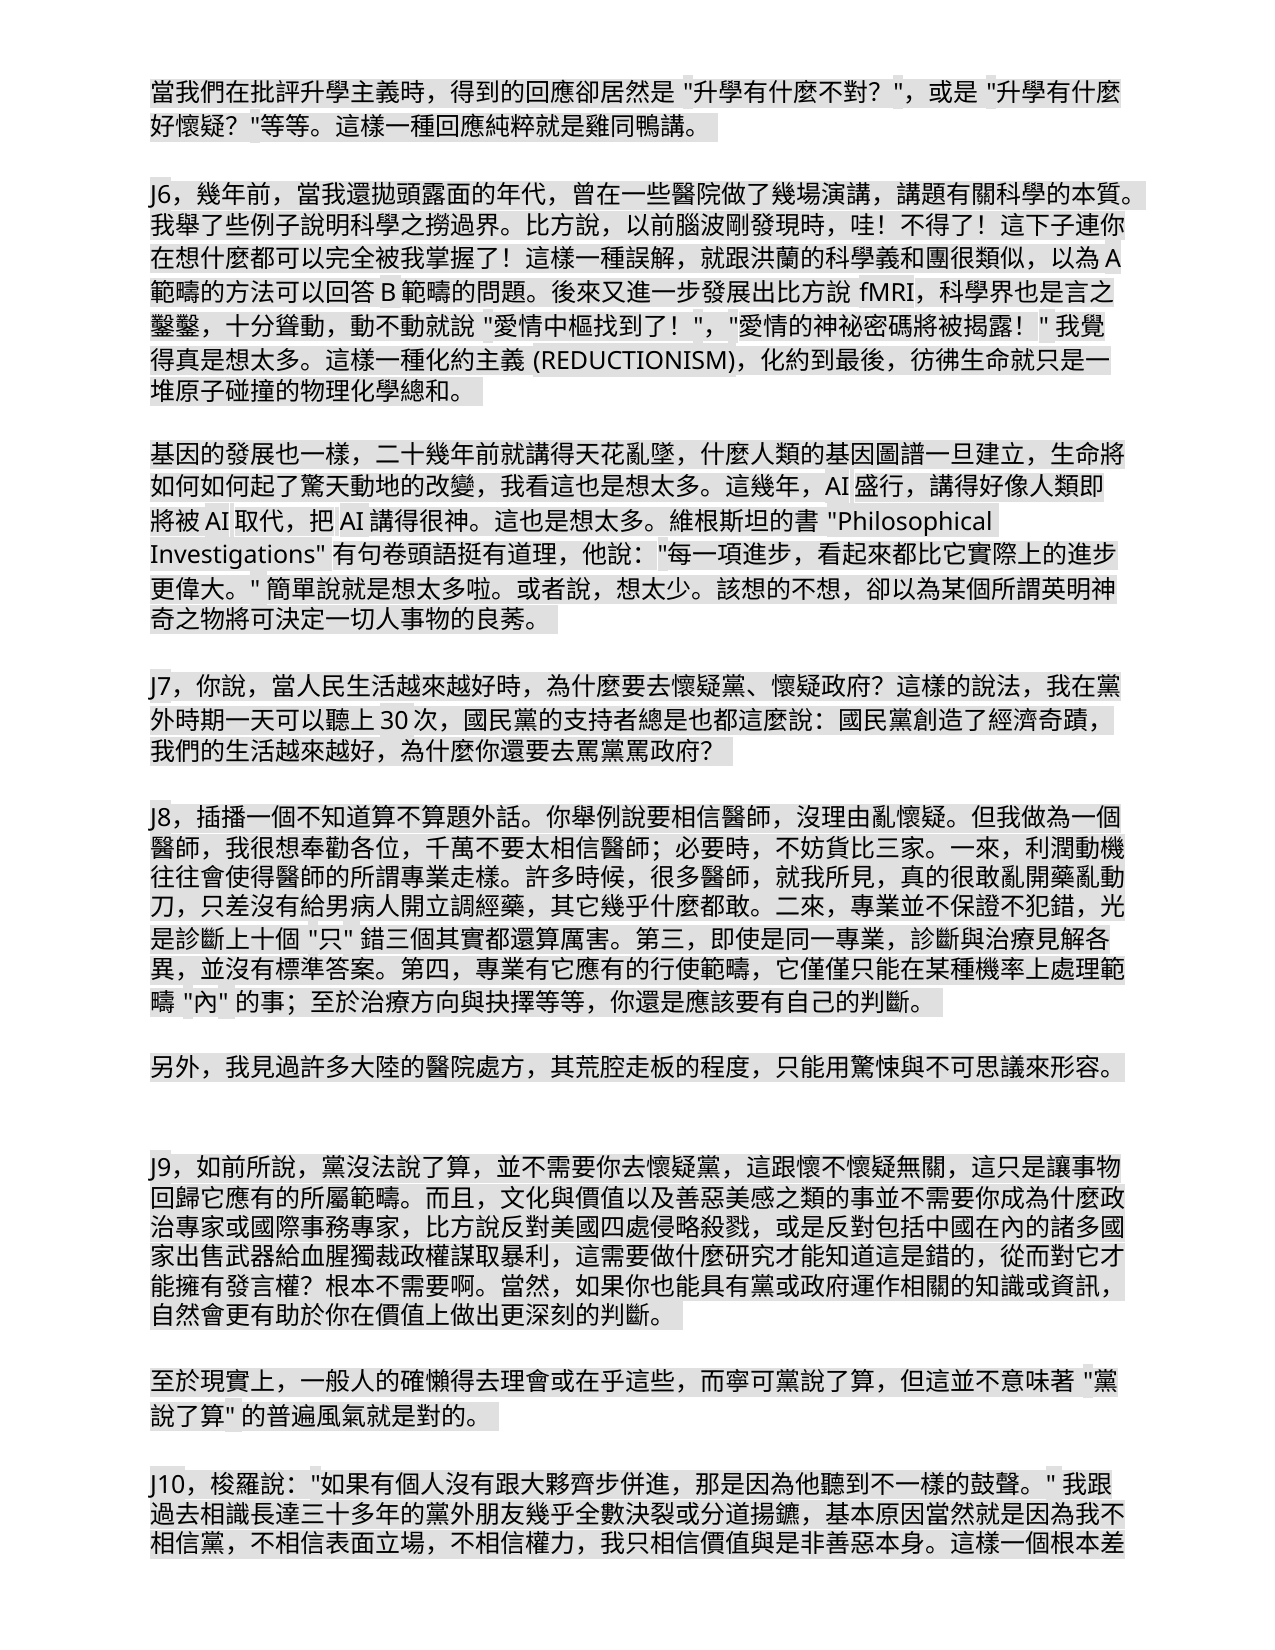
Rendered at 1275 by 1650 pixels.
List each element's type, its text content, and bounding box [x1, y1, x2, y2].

text J. 重播 J1：我完全沒有在講哲學或所謂歷史決定論啦，只是在講一些 "xx決定論" 式的腦殘思維。對於你的回應，我其實也只能把講過的話再重播一遍，基本上那是一種雞同鴨講。就比方說，當我們批評科學主義 (scientism) 時，意思是說，科學無法解決科學以外的問題，但很多人卻獨尊所謂科學，以之檢驗一切。霍金就是這類科學主義的代表人。相信科學是好的，但科學主義卻只是一種高級迷信。 或者比方說批評升學主義，意思當然不是反對升學。如果能懂得這一點，基本上應該就能懂得我所要講的一切。專業主義也一樣，專家很棒，但專家只能處理某些專業範圍內的問題，它沒法包山包海。政府或黨也一樣，透過權力處理的只是跟權力有關的問題，但人類的生活卻不是由權力所全面涵蓋。 J2：還有，之前說過：所謂人民 "都" 過得 "很好"，因此黨說了算，沒有理由不相信黨，沒有理由不相信政府；這樣一種思維只是一種自欺欺人的幻覺。生活過得好不好並不僅僅只是一種經濟數據。我看很多比我還窮的人，生活顯然過得比我好很多；我常覺得痛苦到幾乎活不下去。好不好不是一種科學，不是一種標準答案，不是一種顛撲不破的客觀數據。 比方說，就我而言，我常想揭竿起義，發起一場革命，絕對不會是為了爭取什麼民主自由，而是為了能好好看一場電影，乾淨地，無食物臭味地，安靜地，看一場電影。這事對我極端重要，因此，住在台灣讓我感到很絕望，因為一進電影院，台灣人必然就是吃吃喝喝吵吵鬧鬧，甚至不斷玩手機，讓我感到極端痛苦；我每次自己去看電影，學姊都會交待我不要惹事，不要惹到流氓會被砍，而我也只好忍忍忍忍忍忍忍七個忍字。我不認為改善這問題會是英明的黨或政府的第一要務。 再比方說，我寫的東西，如果有人擅自刪掉哪怕只是一個標點符號，我就寧可不登；我會同一個標點符號共存亡。也就是說，你是你，我是我，人民不是一種均質之物，對你絲毫不重要的事，對我來說卻很可能足以以命相許，哪怕只是一個音符的走音或一部影片的色調差異，我都無法忍受。同理，對於他人極端重要的事，我很可能棄之如敝屣，或避之唯恐不及。 J3：科學也許是有效的，專家也許是有用的，升學求知也許是好的，但科學主義、專家主義及升學主義卻禍害無窮，而且腦殘。 我在立報的 "哈巴狗電台" 專欄寫過一系列的文章叫做 "科學義和團"，批評洪蘭女士的諸多科學主義思維之荒腔走板。有興趣的請自行孤狗。其實那個系列文章我只寫了一小部份就沒有再寫。舉個例，洪蘭凡事都訴諸科學決定論，比方她說有一種精神科常用藥叫 INDERAL，它可以用來治療心悸、恐慌或緊張等等等。但是，洪教授卻說，INDERAL真的好厲害啊，可以把 "不好的" 記憶刪除。 這很好笑。藥物怎麼會知道哪些記憶是好的，哪些記憶是不愉快的？也就是說，科學無法在價值或意義上進行區分辨別。倘若真有一種藥能刪除記憶，即便是神藥也不可能專門只刪 "不好的" 記憶，因為好不好並不是科學所能置喙。那就好像說有人說他發明一把善良之槍，看到好人，子彈就會自動轉彎，看到壞人就馬上把對方打個稀巴爛。世界上有可能有這種槍嗎？當然有可能。不過那是科幻，不會是科學。科學撈過了界，就會變成一種科幻。 J4，政治也一樣，權力運作或能提高人事物的價格，但是價值方面的權柄，仍然還是得回到每個人的手中。政治如此，專業亦然。我曾給 "張老師月刊" 寫過一篇長文叫做 "一個精神科醫師的有口難言"，道理是一樣的，有興趣的請自行孤狗。醫師畢竟不是什麼人生導師，人生方面的許多事，找我根本沒用，不如去找你生活圈中熟悉的親友商量。 昨天有對夫妻來掛號，對於要不要照顧九十多歲的中風老母起爭執，於是來找我求診。但我對此能說些什麼呢？先生說，自己的媽媽當然應該要照顧，但是太太反對，她認為兄弟那麼多個，為何我倆要照顧得比別人多？於是夫妻就吵起來。我跟她說，我投妳先生一票，但這只是我的個人想法，不是什麼專業意見，我沒法提供什麼專業見解。 精神醫學早已發展到分子遺傳與神經生物學的層次，但它再怎麼發展，都不可能幫你決定要不要嫁給哪個人，或是要不要把年老生病的母親接回家一起住。 J5，哲學上有個辭彙叫範疇 (CATEGORY)，不同範疇簡單說就是兩種世界。比方說，我問你 "3比藍色還大嗎？"，你聽了肯定一頭霧水，因為一個是數字，一個是顏色，沒法比大小。也就是說，一個政府或黨再怎麼英明偉大，就跟科學再怎麼進步非凡一樣，它所能處理的事僅僅侷限於某個範疇，而沒法撈過界。 簡單說，每個人都具有價值方面善惡方面美醜方面等等的發言權，而不應該統統一併繳械給一個所謂偉大的黨。他並不需要懷疑黨，因為他本來就應該有著做為一個人應有的美學與道德評價。就好像你來掛我的診，你根本不需要懷疑我的專業，你本來就應該具有自己對於美學與道德以及人生決策方面的評價。這跟什麼懷不懷疑黨或懷不懷疑專業或懷不懷疑科學等等等，扯不上絲毫關係，這只是釐清事物各自應有的不同範疇。 當我們在批評升學主義時，得到的回應卻居然是 "升學有什麼不對？"，或是 "升學有什麼好懷疑？"等等。這樣一種回應純粹就是雞同鴨講。 J6，幾年前，當我還拋頭露面的年代，曾在一些醫院做了幾場演講，講題有關科學的本質。我舉了些例子說明科學之撈過界。比方說，以前腦波剛發現時，哇！不得了！這下子連你在想什麼都可以完全被我掌握了！這樣一種誤解，就跟洪蘭的科學義和團很類似，以為A範疇的方法可以回答B範疇的問題。後來又進一步發展出比方說 fMRI，科學界也是言之鑿鑿，十分聳動，動不動就說 "愛情中樞找到了！"，"愛情的神祕密碼將被揭露！" 我覺得真是想太多。這樣一種化約主義 (REDUCTIONISM)，化約到最後，彷彿生命就只是一堆原子碰撞的物理化學總和。 基因的發展也一樣，二十幾年前就講得天花亂墜，什麼人類的基因圖譜一旦建立，生命將如何如何起了驚天動地的改變，我看這也是想太多。這幾年，AI盛行，講得好像人類即將被AI取代，把AI講得很神。這也是想太多。維根斯坦的書 "Philosophical Investigations" 有句卷頭語挺有道理，他說："每一項進步，看起來都比它實際上的進步更偉大。" 簡單說就是想太多啦。或者說，想太少。該想的不想，卻以為某個所謂英明神奇之物將可決定一切人事物的良莠。 J7，你說，當人民生活越來越好時，為什麼要去懷疑黨、懷疑政府？這樣的說法，我在黨外時期一天可以聽上30次，國民黨的支持者總是也都這麼說：國民黨創造了經濟奇蹟，我們的生活越來越好，為什麼你還要去罵黨罵政府？ J8，插播一個不知道算不算題外話。你舉例說要相信醫師，沒理由亂懷疑。但我做為一個醫師，我很想奉勸各位，千萬不要太相信醫師；必要時，不妨貨比三家。一來，利潤動機往往會使得醫師的所謂專業走樣。許多時候，很多醫師，就我所見，真的很敢亂開藥亂動刀，只差沒有給男病人開立調經藥，其它幾乎什麼都敢。二來，專業並不保證不犯錯，光是診斷上十個 "只" 錯三個其實都還算厲害。第三，即使是同一專業，診斷與治療見解各異，並沒有標準答案。第四，專業有它應有的行使範疇，它僅僅只能在某種機率上處理範疇 "內" 的事；至於治療方向與抉擇等等，你還是應該要有自己的判斷。 另外，我見過許多大陸的醫院處方，其荒腔走板的程度，只能用驚悚與不可思議來形容。 J9，如前所說，黨沒法說了算，並不需要你去懷疑黨，這跟懷不懷疑無關，這只是讓事物回歸它應有的所屬範疇。而且，文化與價值以及善惡美感之類的事並不需要你成為什麼政治專家或國際事務專家，比方說反對美國四處侵略殺戮，或是反對包括中國在內的諸多國家出售武器給血腥獨裁政權謀取暴利，這需要做什麼研究才能知道這是錯的，從而對它才能擁有發言權？根本不需要啊。當然，如果你也能具有黨或政府運作相關的知識或資訊，自然會更有助於你在價值上做出更深刻的判斷。 至於現實上，一般人的確懶得去理會或在乎這些，而寧可黨說了算，但這並不意味著 "黨說了算" 的普遍風氣就是對的。 J10，梭羅說："如果有個人沒有跟大夥齊步併進，那是因為他聽到不一樣的鼓聲。" 我跟過去相識長達三十多年的黨外朋友幾乎全數決裂或分道揚鑣，基本原因當然就是因為我不相信黨，不相信表面立場，不相信權力，我只相信價值與是非善惡本身。這樣一個根本差別，讓我和他們分別走上截然不同乃至背道而馳與對立的兩條路。 我並不敵視權力，我只是個人對這類東西缺乏興趣，甚至視為畏途，每次有機會成為某種主管時，我總是想辦法推辭。這並不是說我這樣做才是對的，而是說，權力不是一切，權力之外依然有個更深刻且影響更加深遠的世界，而我們每個人都是它的子民，放棄這個身份是不對的。 (未完待續) [150, 75, 1125, 1559]
